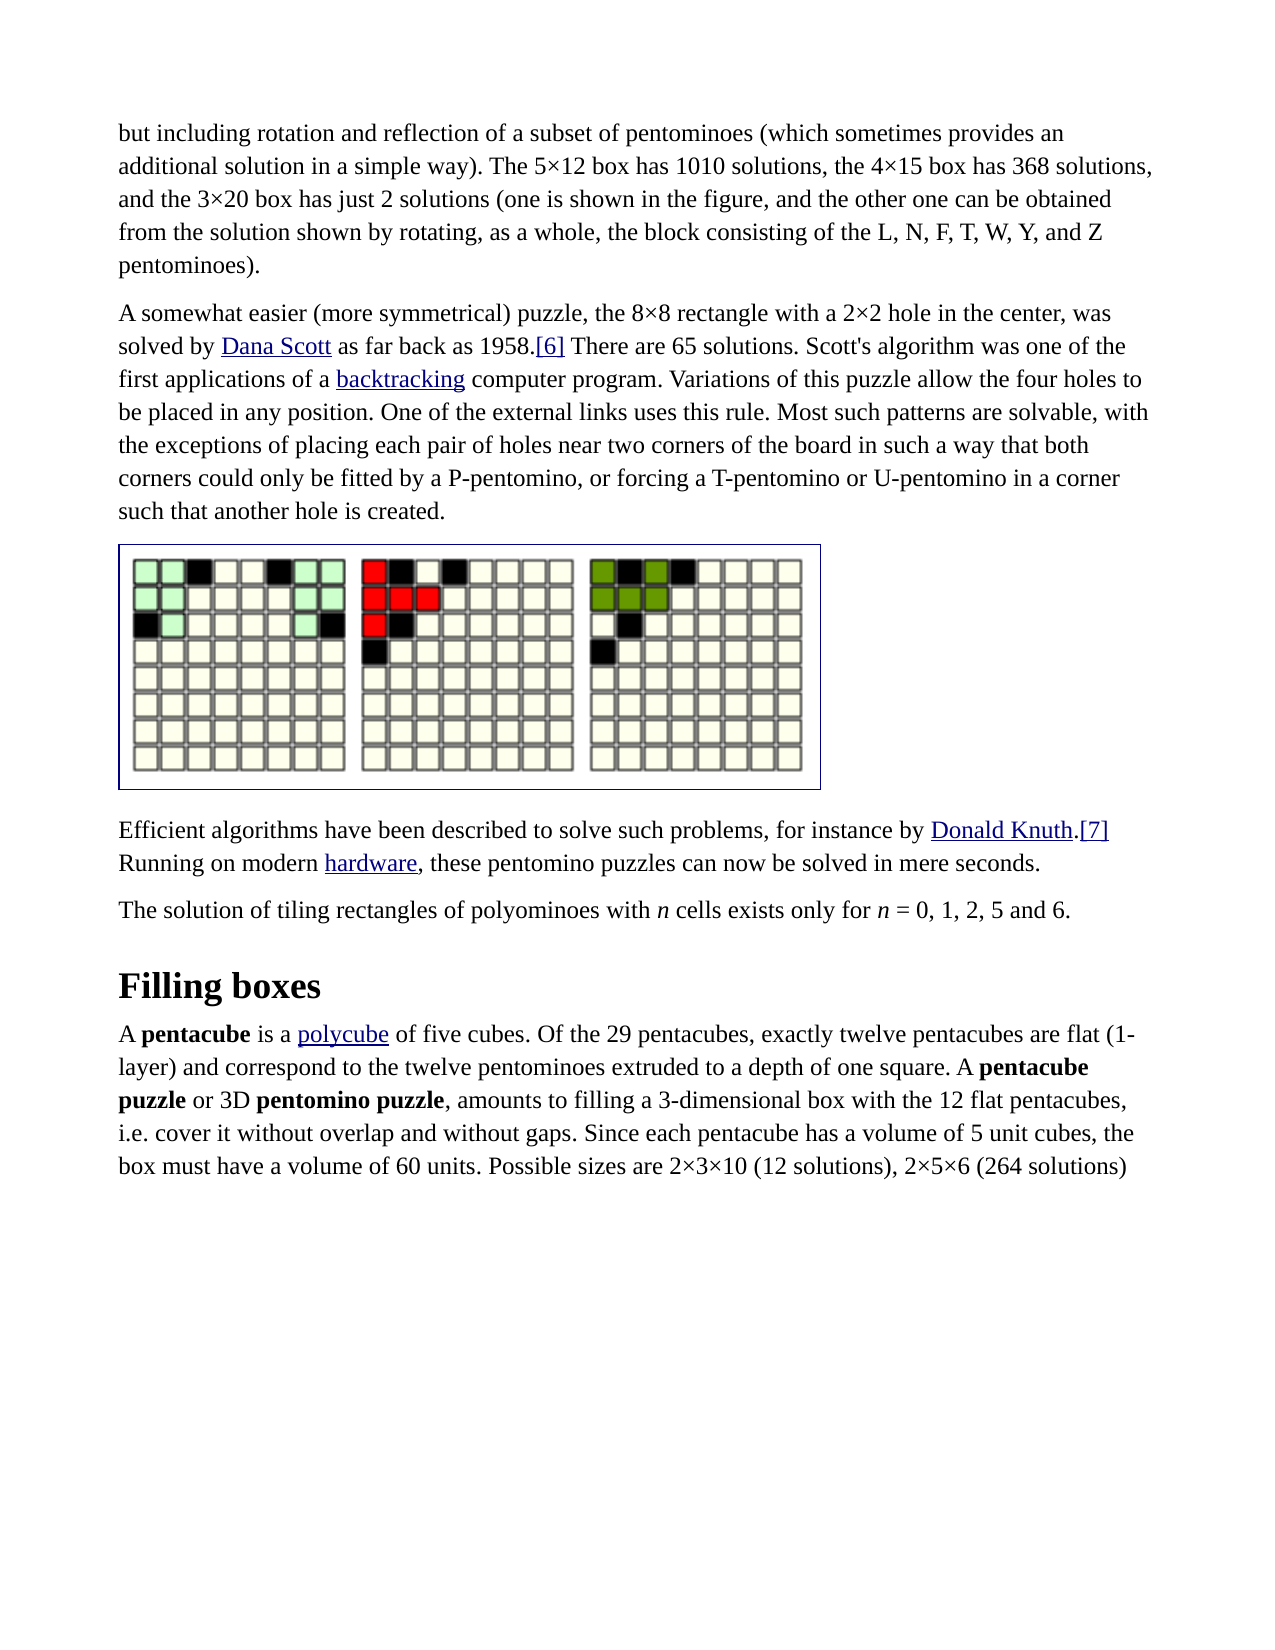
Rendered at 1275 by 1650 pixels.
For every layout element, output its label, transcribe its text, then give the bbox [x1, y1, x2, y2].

picture [120, 545, 820, 789]
text Efficient algorithms have been described to solve such problems, for instance by Donald Knuth.[7] Running on modern hardware, these pentomino puzzles can now be solved in mere seconds. [118, 815, 1157, 876]
text The solution of tiling rectangles of polyominoes with n cells exists only for n = 0, 1, 2, 5 and 6. [118, 895, 1157, 924]
subtitle Filling boxes [118, 964, 1157, 1007]
text but including rotation and reflection of a subset of pentominoes (which sometimes provides an additional solution in a simple way). The 5×12 box has 1010 solutions, the 4×15 box has 368 solutions, and the 3×20 box has just 2 solutions (one is shown in the figure, and the other one can be obtained from the solution shown by rotating, as a whole, the block consisting of the L, N, F, T, W, Y, and Z pentominoes). [118, 118, 1157, 279]
text A pentacube is a polycube of five cubes. Of the 29 pentacubes, exactly twelve pentacubes are flat (1-layer) and correspond to the twelve pentominoes extruded to a depth of one square. A pentacube puzzle or 3D pentomino puzzle, amounts to filling a 3-dimensional box with the 12 flat pentacubes, i.e. cover it without overlap and without gaps. Since each pentacube has a volume of 5 unit cubes, the box must have a volume of 60 units. Possible sizes are 2×3×10 (12 solutions), 2×5×6 (264 solutions) [118, 1019, 1157, 1180]
text A somewhat easier (more symmetrical) puzzle, the 8×8 rectangle with a 2×2 hole in the center, was solved by Dana Scott as far back as 1958.[6] There are 65 solutions. Scott's algorithm was one of the first applications of a backtracking computer program. Variations of this puzzle allow the four holes to be placed in any position. One of the external links uses this rule. Most such patterns are solvable, with the exceptions of placing each pair of holes near two corners of the board in such a way that both corners could only be fitted by a P-pentomino, or forcing a T-pentomino or U-pentomino in a corner such that another hole is created. [118, 298, 1157, 525]
